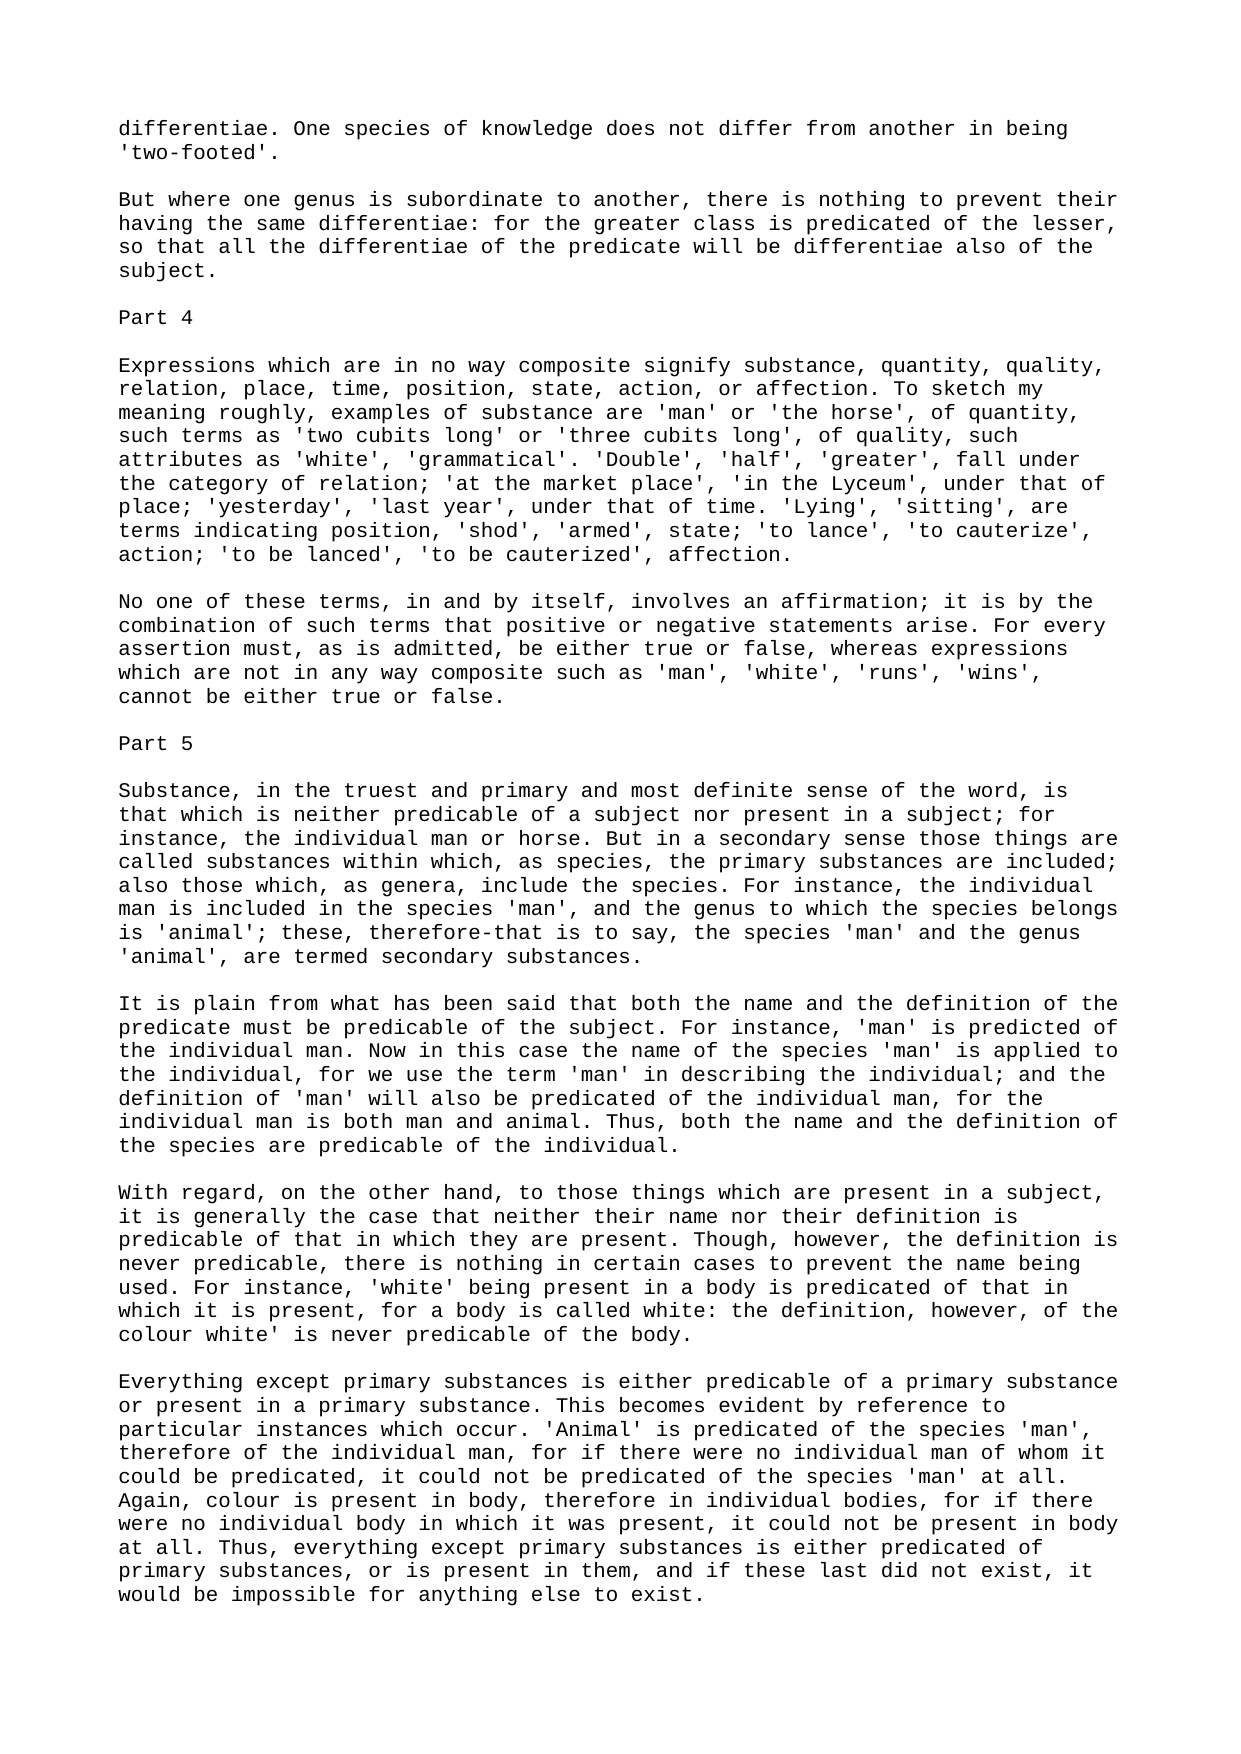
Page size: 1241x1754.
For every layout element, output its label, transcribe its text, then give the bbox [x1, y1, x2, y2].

text But where one genus is subordinate to another, there is nothing to prevent their having the same differentiae: for the greater class is predicated of the lesser, so that all the differentiae of the predicate will be differentiae also of the subject. [118, 189, 1122, 284]
text With regard, on the other hand, to those things which are present in a subject, it is generally the case that neither their name nor their definition is predicable of that in which they are present. Though, however, the definition is never predicable, there is nothing in certain cases to prevent the name being used. For instance, 'white' being present in a body is predicated of that in which it is present, for a body is called white: the definition, however, of the colour white' is never predicable of the body. [118, 1182, 1122, 1348]
text Part 5 [118, 733, 1122, 757]
text differentiae. One species of knowledge does not differ from another in being 'two-footed'. [118, 118, 1122, 165]
text No one of these terms, in and by itself, involves an affirmation; it is by the combination of such terms that positive or negative statements arise. For every assertion must, as is admitted, be either true or false, whereas expressions which are not in any way composite such as 'man', 'white', 'runs', 'wins', cannot be either true or false. [118, 591, 1122, 709]
text Expressions which are in no way composite signify substance, quantity, quality, relation, place, time, position, state, action, or affection. To sketch my meaning roughly, examples of substance are 'man' or 'the horse', of quantity, such terms as 'two cubits long' or 'three cubits long', of quality, such attributes as 'white', 'grammatical'. 'Double', 'half', 'greater', fall under the category of relation; 'at the market place', 'in the Lyceum', under that of place; 'yesterday', 'last year', under that of time. 'Lying', 'sitting', are terms indicating position, 'shod', 'armed', state; 'to lance', 'to cauterize', action; 'to be lanced', 'to be cauterized', affection. [118, 354, 1122, 567]
text Substance, in the truest and primary and most definite sense of the word, is that which is neither predicable of a subject nor present in a subject; for instance, the individual man or horse. But in a secondary sense those things are called substances within which, as species, the primary substances are included; also those which, as genera, include the species. For instance, the individual man is included in the species 'man', and the genus to which the species belongs is 'animal'; these, therefore-that is to say, the species 'man' and the genus 'animal', are termed secondary substances. [118, 780, 1122, 969]
text Everything except primary substances is either predicable of a primary substance or present in a primary substance. This becomes evident by reference to particular instances which occur. 'Animal' is predicated of the species 'man', therefore of the individual man, for if there were no individual man of whom it could be predicated, it could not be predicated of the species 'man' at all. Again, colour is present in body, therefore in individual bodies, for if there were no individual body in which it was present, it could not be present in body at all. Thus, everything except primary substances is either predicated of primary substances, or is present in them, and if these last did not exist, it would be impossible for anything else to exist. [118, 1371, 1122, 1608]
text It is plain from what has been said that both the name and the definition of the predicate must be predicable of the subject. For instance, 'man' is predicted of the individual man. Now in this case the name of the species 'man' is applied to the individual, for we use the term 'man' in describing the individual; and the definition of 'man' will also be predicated of the individual man, for the individual man is both man and animal. Thus, both the name and the definition of the species are predicable of the individual. [118, 993, 1122, 1158]
text Part 4 [118, 307, 1122, 331]
